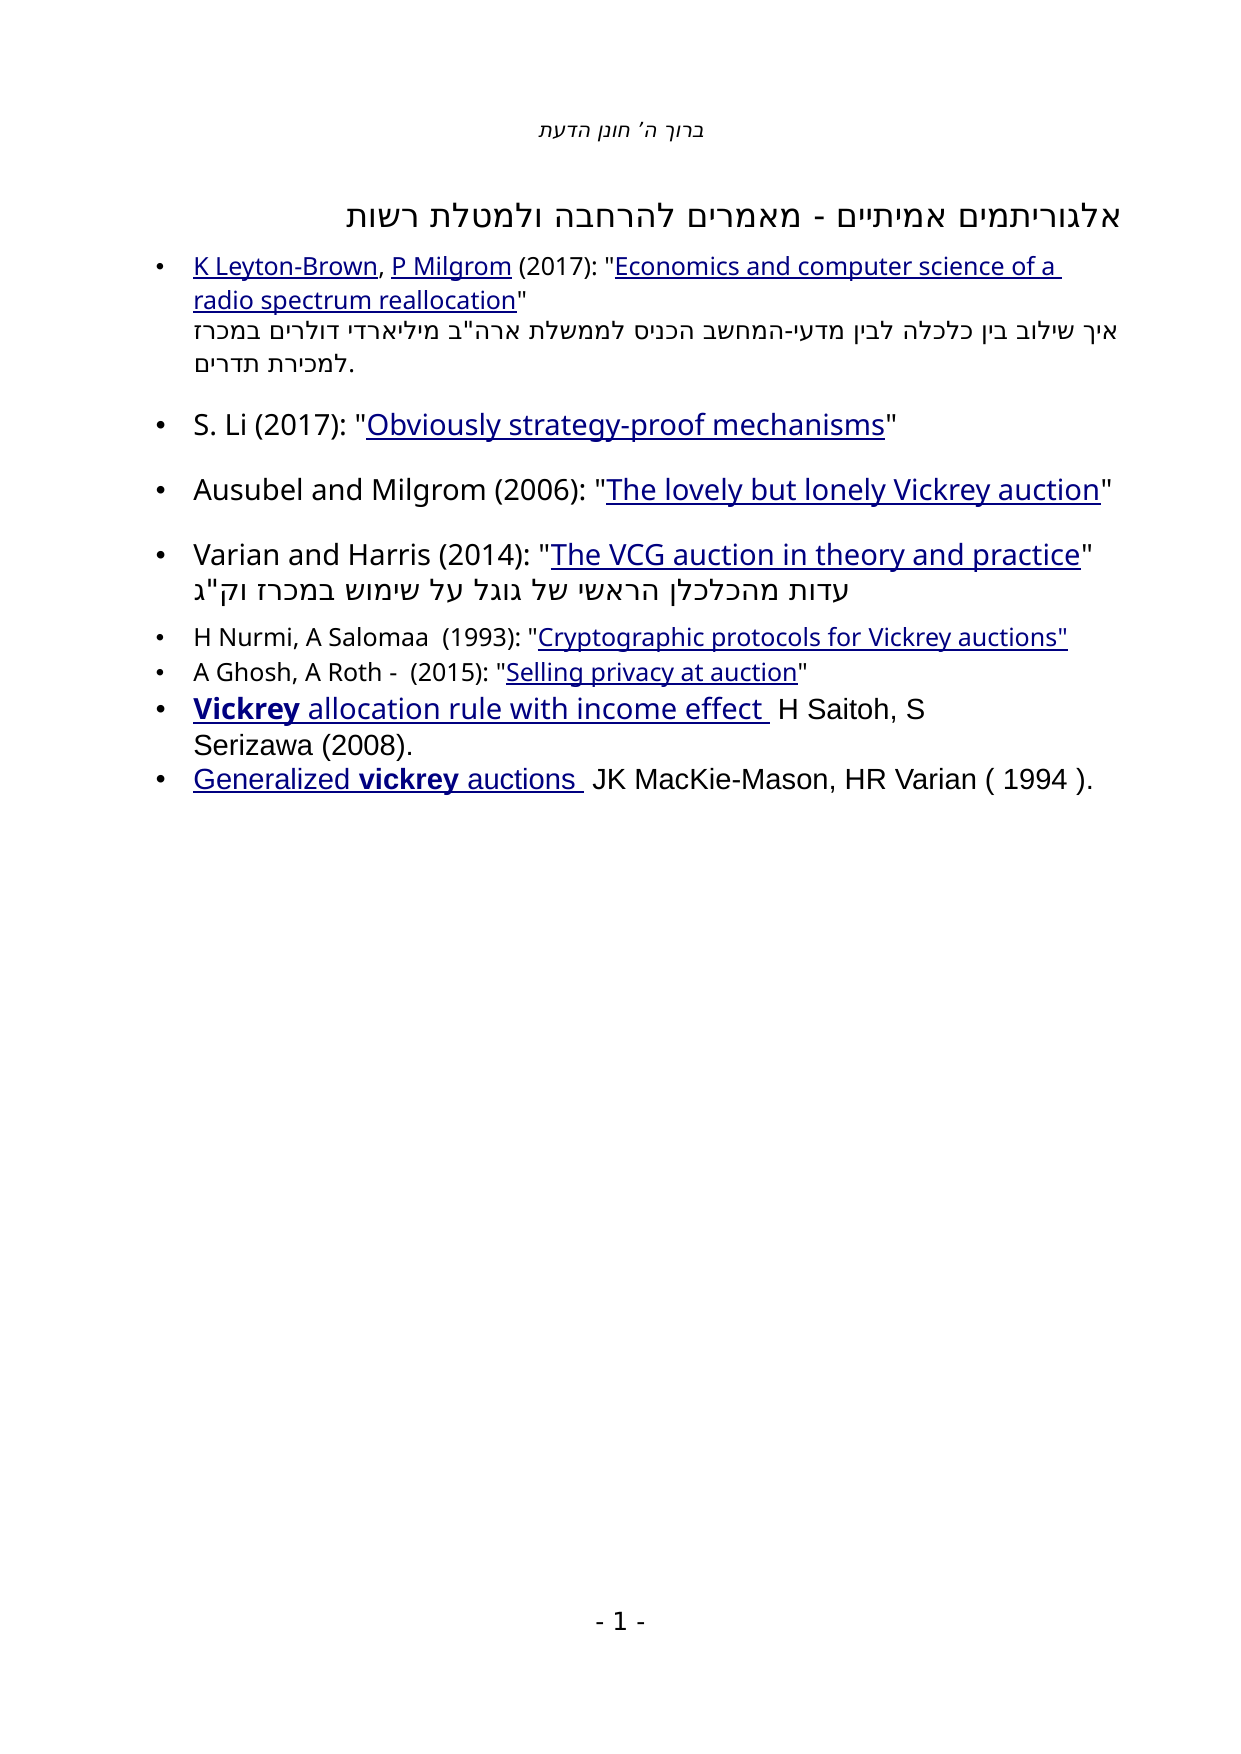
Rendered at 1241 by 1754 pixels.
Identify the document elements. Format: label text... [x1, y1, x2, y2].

subtitle Vickrey allocation rule with income effect H Saitoh, S Serizawa (2008‏). [156, 688, 1122, 762]
list H Nurmi, A Salomaa (1993): "Cryptographic protocols for Vickrey auctions‏" [156, 620, 1122, 654]
subtitle אלגוריתמים אמיתיים - מאמרים להרחבה ולמטלת רשות [118, 197, 1122, 236]
subtitle Generalized vickrey auctions JK MacKie-Mason, HR Varian ( 1994‏ ). [156, 762, 1122, 796]
subtitle S. Li (2017): "Obviously strategy-proof mechanisms‏" [156, 404, 1122, 444]
subtitle Ausubel and Milgrom (2006): "The lovely but lonely Vickrey auction‏" [156, 469, 1122, 509]
list A Ghosh, A Roth - (2015): "Selling privacy at auction" [156, 654, 1122, 688]
subtitle Varian and Harris (2014): "The VCG auction in theory and practice‏" עדות מהכלכלן הראשי של גוגל על שימוש במכרז וק"ג [156, 534, 1122, 608]
list K Leyton-Brown, P Milgrom (2017): "Economics and computer science of a radio spectrum reallocation‏" איך שילוב בין כלכלה לבין מדעי-המחשב הכניס לממשלת ארה"ב מיליארדי דולרים במכרז למכירת תדרים. [156, 248, 1122, 379]
